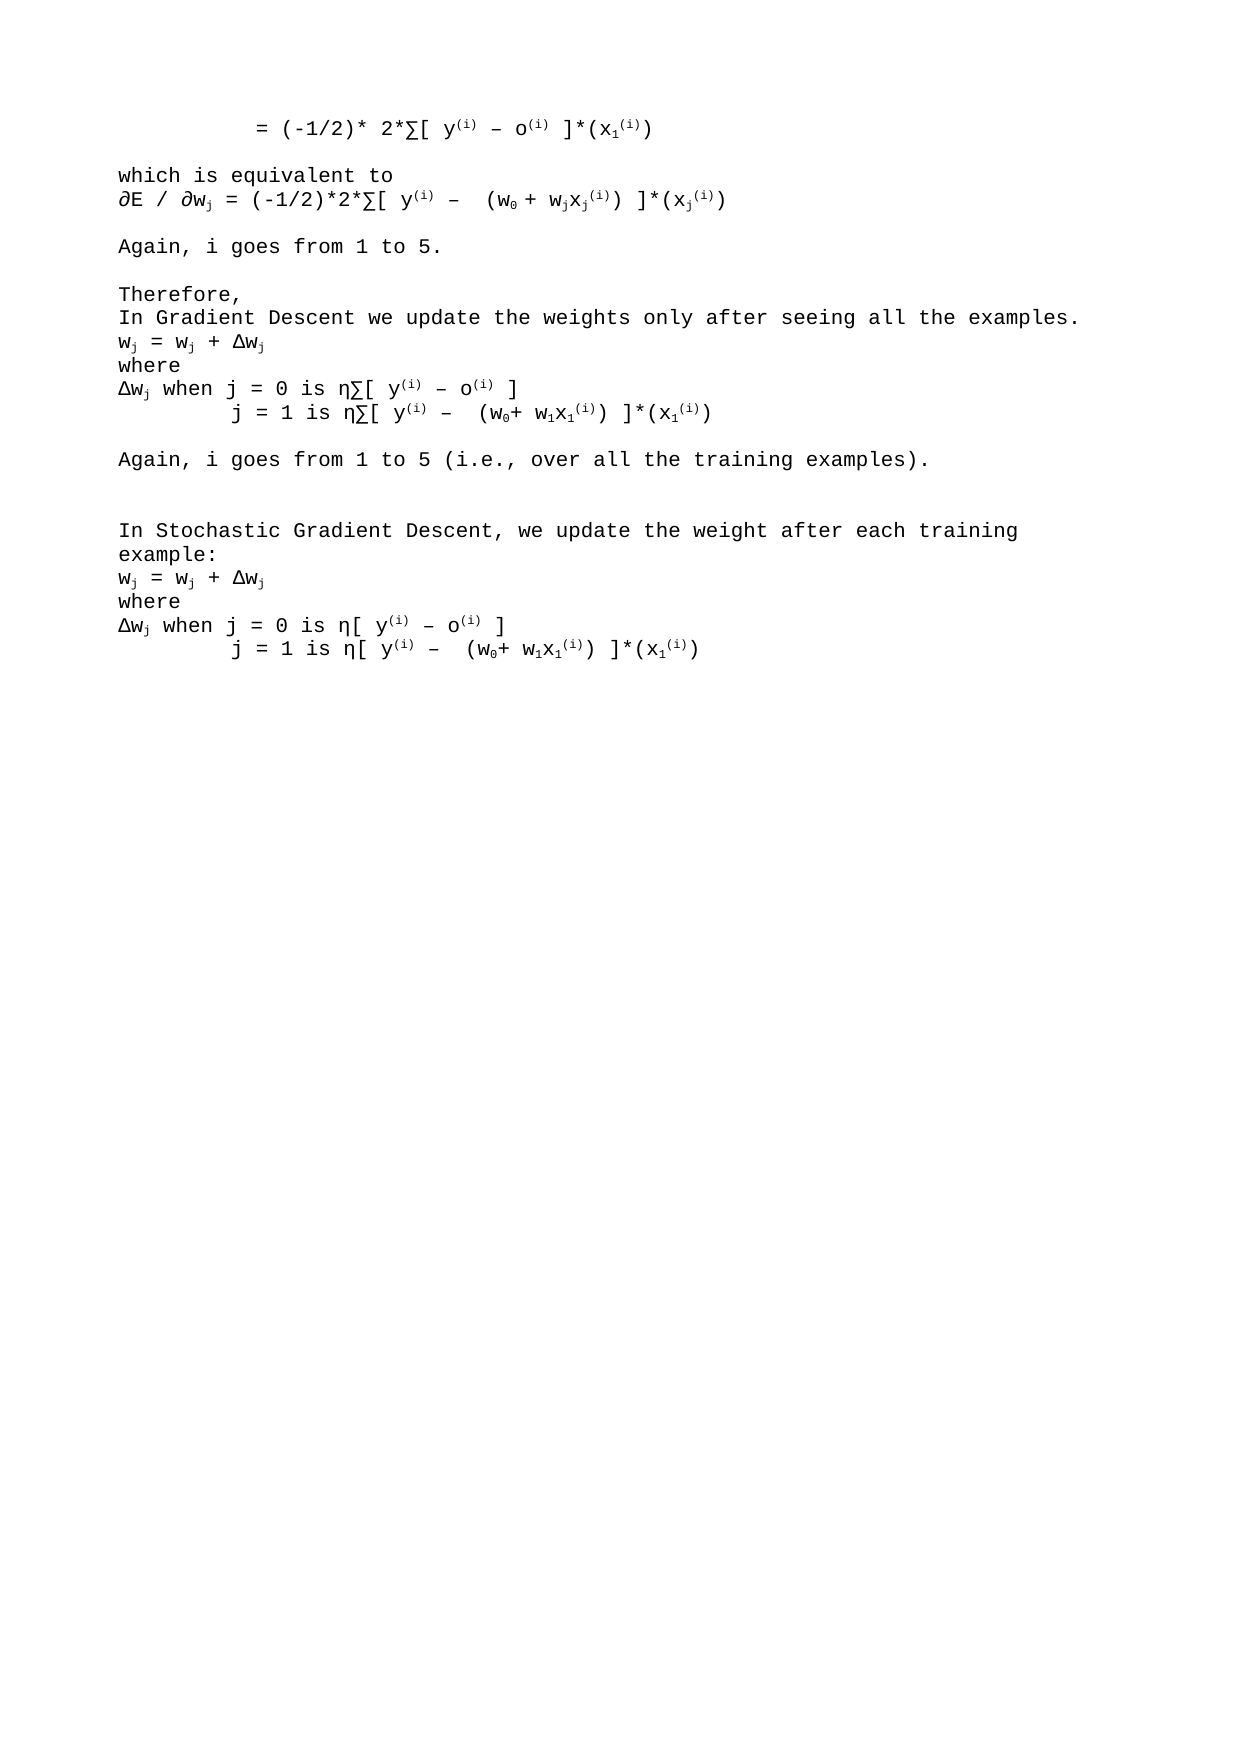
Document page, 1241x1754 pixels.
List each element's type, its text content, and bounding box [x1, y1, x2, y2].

text In Gradient Descent we update the weights only after seeing all the examples. [118, 307, 1122, 331]
text j = 1 is η∑[ y(i) – (w0+ w1x1(i)) ]*(x1(i)) [118, 402, 1122, 426]
text Therefore, [118, 284, 1122, 307]
text = (-1/2)* 2*∑[ y(i) – o(i) ]*(x1(i)) [118, 118, 1122, 142]
text wj = wj + Δwj [118, 331, 1122, 354]
text Δwj when j = 0 is η∑[ y(i) – o(i) ] [118, 378, 1122, 402]
text Again, i goes from 1 to 5 (i.e., over all the training examples). [118, 449, 1122, 473]
text which is equivalent to [118, 165, 1122, 189]
text where [118, 354, 1122, 378]
text j = 1 is η[ y(i) – (w0+ w1x1(i)) ]*(x1(i)) [118, 638, 1122, 662]
text In Stochastic Gradient Descent, we update the weight after each training example: [118, 520, 1122, 567]
text wj = wj + Δwj [118, 567, 1122, 591]
text Again, i goes from 1 to 5. [118, 236, 1122, 260]
text where [118, 591, 1122, 615]
text Δwj when j = 0 is η[ y(i) – o(i) ] [118, 615, 1122, 638]
text ∂E / ∂wj = (-1/2)*2*∑[ y(i) – (w0 + wjxj(i)) ]*(xj(i)) [118, 189, 1122, 213]
